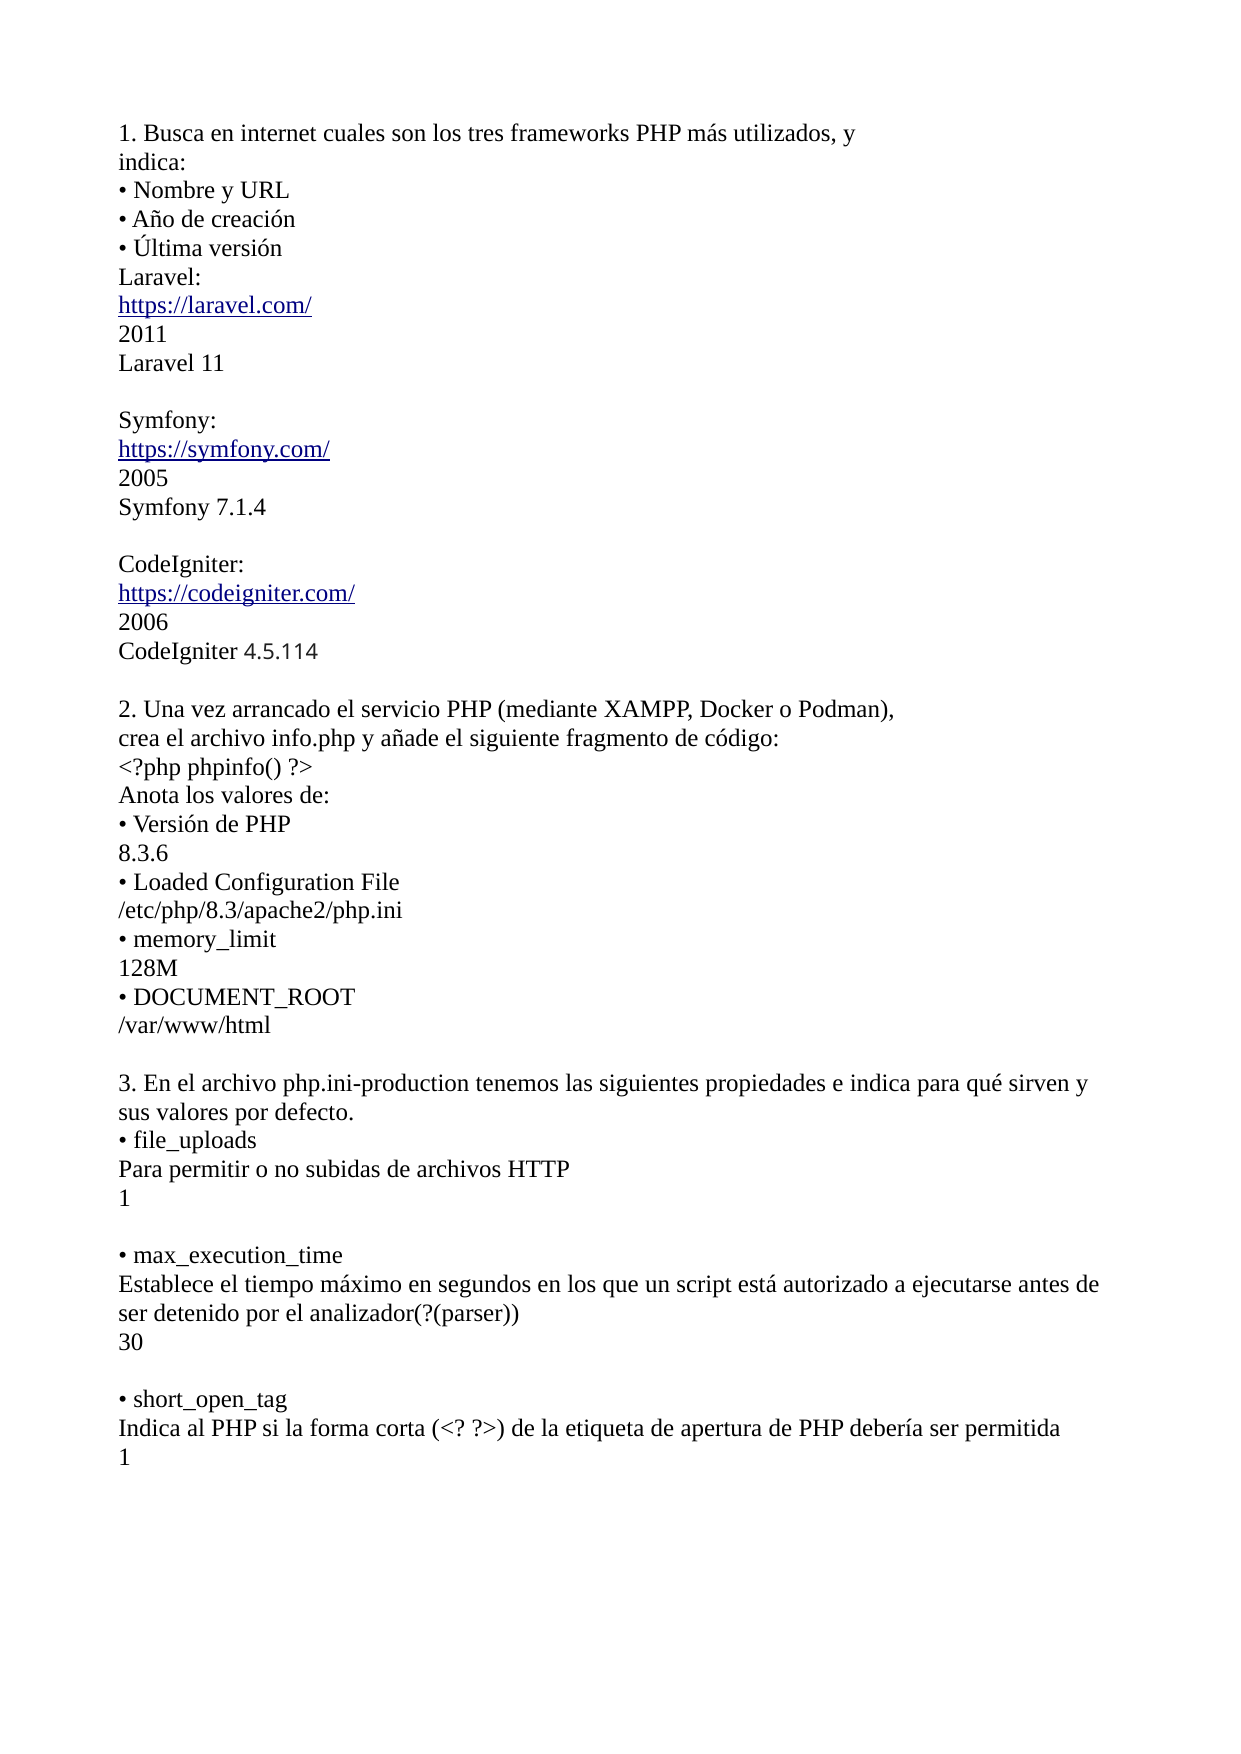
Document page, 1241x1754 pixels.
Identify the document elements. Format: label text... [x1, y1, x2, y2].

text https://codeigniter.com/ [118, 578, 1122, 607]
text • file_uploads [118, 1125, 1122, 1154]
text CodeIgniter 4.5.114 [118, 636, 1122, 665]
text 2006 [118, 607, 1122, 636]
text • memory_limit [118, 924, 1122, 953]
text • Año de creación [118, 204, 1122, 233]
text • DOCUMENT_ROOT [118, 982, 1122, 1010]
text 2005 [118, 463, 1122, 492]
text 128M [118, 953, 1122, 982]
text Establece el tiempo máximo en segundos en los que un script está autorizado a ejecutarse antes de ser detenido por el analizador(?(parser)) [118, 1269, 1122, 1327]
text 8.3.6 [118, 838, 1122, 867]
text • Loaded Configuration File [118, 867, 1122, 895]
text 2. Una vez arrancado el servicio PHP (mediante XAMPP, Docker o Podman), [118, 694, 1122, 723]
text 2011 [118, 319, 1122, 348]
text /etc/php/8.3/apache2/php.ini [118, 895, 1122, 924]
text Laravel: [118, 262, 1122, 291]
text • Versión de PHP [118, 809, 1122, 838]
text Anota los valores de: [118, 780, 1122, 809]
text Indica al PHP si la forma corta (<? ?>) de la etiqueta de apertura de PHP debería ser permitida [118, 1413, 1122, 1442]
text <?php phpinfo() ?> [118, 752, 1122, 780]
text • Nombre y URL [118, 176, 1122, 204]
text Para permitir o no subidas de archivos HTTP [118, 1154, 1122, 1183]
text 1 [118, 1183, 1122, 1212]
text Symfony 7.1.4 [118, 492, 1122, 521]
text • short_open_tag [118, 1384, 1122, 1413]
text Laravel 11 [118, 348, 1122, 377]
text • max_execution_time [118, 1240, 1122, 1269]
text indica: [118, 147, 1122, 176]
text https://laravel.com/ [118, 291, 1122, 319]
text 1 [118, 1442, 1122, 1470]
text • Última versión [118, 233, 1122, 262]
text 3. En el archivo php.ini-production tenemos las siguientes propiedades e indica para qué sirven y sus valores por defecto. [118, 1068, 1122, 1125]
text 1. Busca en internet cuales son los tres frameworks PHP más utilizados, y [118, 118, 1122, 147]
text 30 [118, 1327, 1122, 1355]
text https://symfony.com/ [118, 434, 1122, 463]
text Symfony: [118, 406, 1122, 434]
text /var/www/html [118, 1010, 1122, 1039]
text crea el archivo info.php y añade el siguiente fragmento de código: [118, 723, 1122, 752]
text CodeIgniter: [118, 549, 1122, 578]
